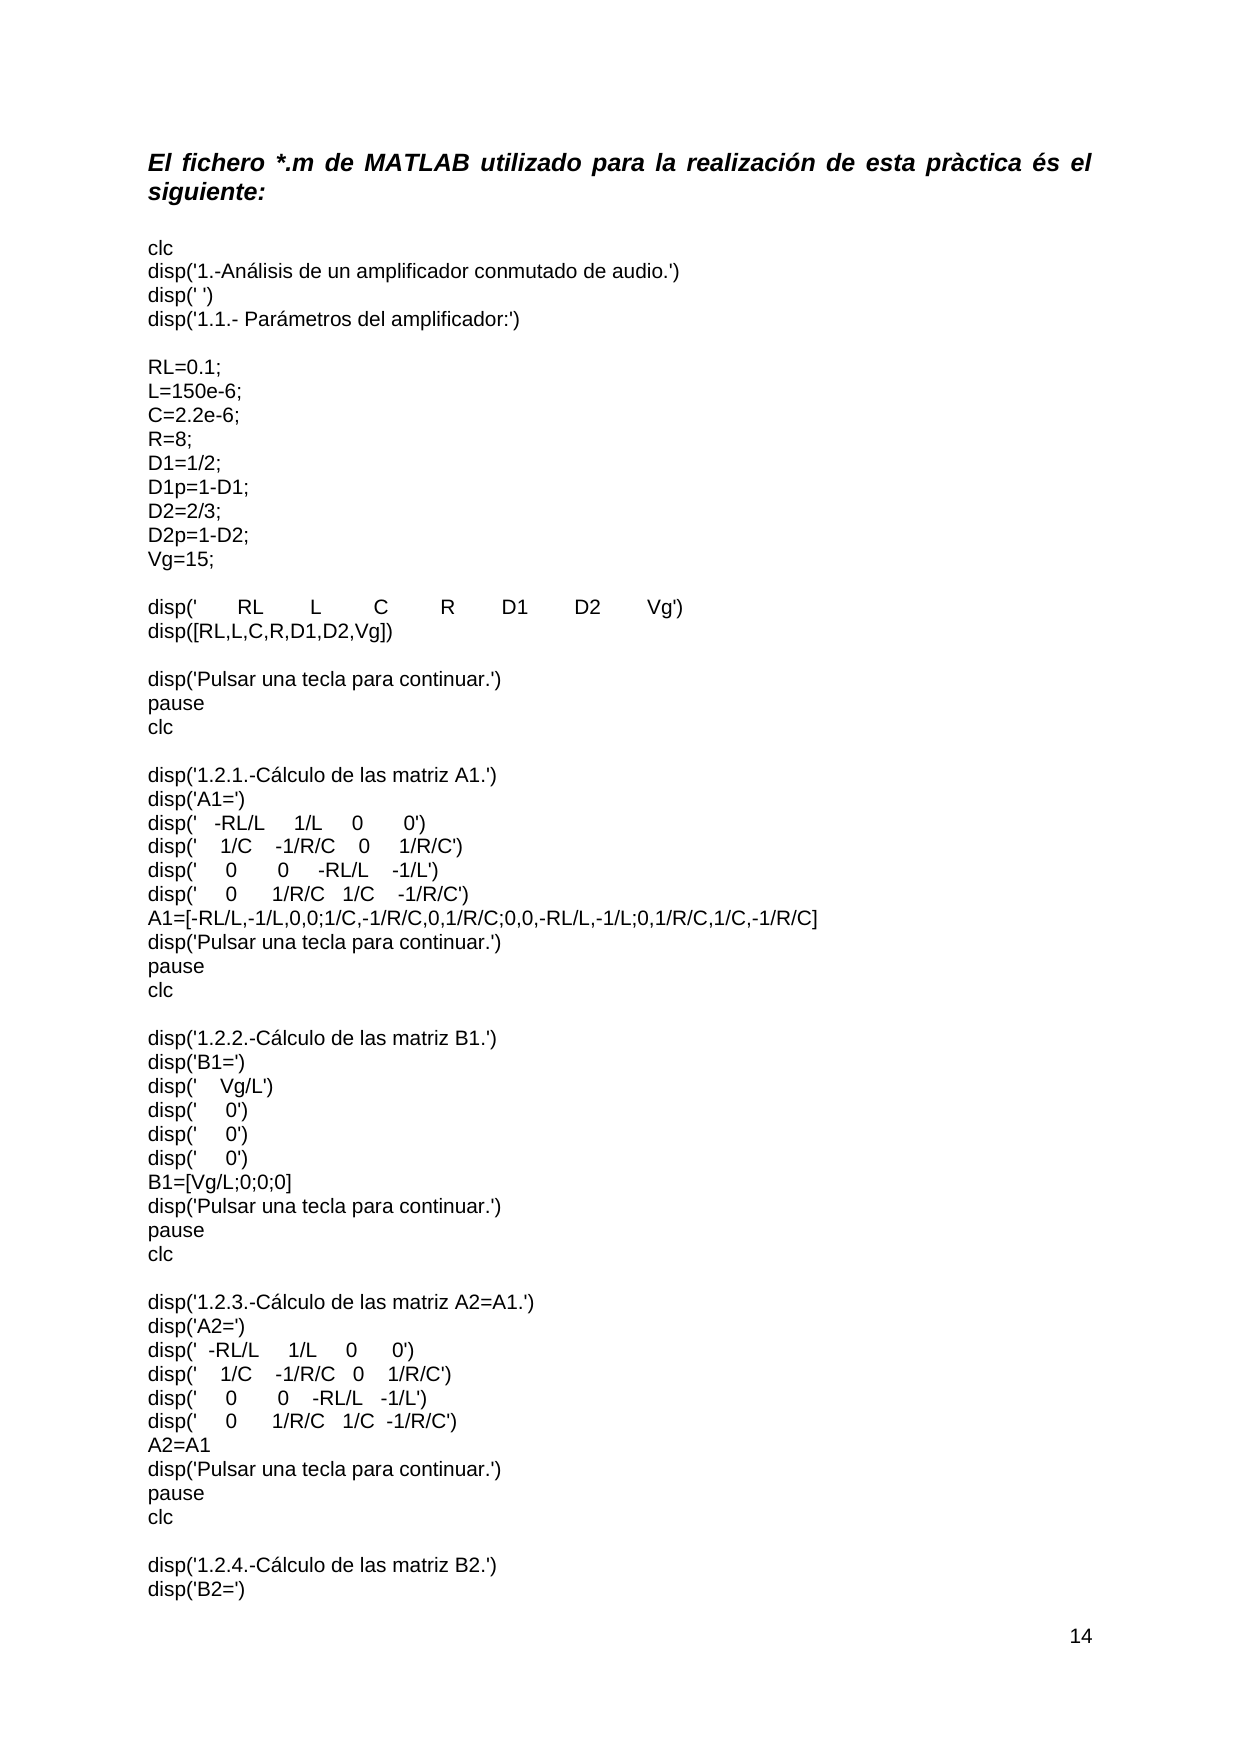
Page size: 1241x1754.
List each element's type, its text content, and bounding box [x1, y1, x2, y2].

text D1=1/2; [148, 451, 1093, 475]
text disp('1.2.4.-Cálculo de las matriz B2.') [148, 1553, 1093, 1577]
text disp('Pulsar una tecla para continuar.') [148, 930, 1093, 954]
text D2p=1-D2; [148, 523, 1093, 547]
text disp(' 0 0 -RL/L -1/L') [148, 858, 1093, 882]
text disp('Pulsar una tecla para continuar.') [148, 1457, 1093, 1481]
text disp(' 0') [148, 1146, 1093, 1170]
text Vg=15; [148, 547, 1093, 571]
text disp(' 0') [148, 1122, 1093, 1146]
text L=150e-6; [148, 379, 1093, 403]
text disp([RL,L,C,R,D1,D2,Vg]) [148, 619, 1093, 643]
text pause [148, 1218, 1093, 1242]
text RL=0.1; [148, 355, 1093, 379]
text disp(' 0 1/R/C 1/C -1/R/C') [148, 1409, 1093, 1433]
text D2=2/3; [148, 499, 1093, 523]
text disp(' Vg/L') [148, 1074, 1093, 1098]
text disp(' 1/C -1/R/C 0 1/R/C') [148, 1361, 1093, 1385]
text disp(' 0 0 -RL/L -1/L') [148, 1385, 1093, 1409]
text disp(' RL L C R D1 D2 Vg') [148, 595, 1093, 619]
text A2=A1 [148, 1433, 1093, 1457]
text B1=[Vg/L;0;0;0] [148, 1170, 1093, 1194]
text disp(' -RL/L 1/L 0 0') [148, 1337, 1093, 1361]
text disp('Pulsar una tecla para continuar.') [148, 1194, 1093, 1218]
text disp('A1=') [148, 786, 1093, 810]
text clc [148, 1505, 1093, 1529]
text disp('1.2.1.-Cálculo de las matriz A1.') [148, 762, 1093, 786]
text disp('1.2.3.-Cálculo de las matriz A2=A1.') [148, 1289, 1093, 1313]
text A1=[-RL/L,-1/L,0,0;1/C,-1/R/C,0,1/R/C;0,0,-RL/L,-1/L;0,1/R/C,1/C,-1/R/C] [148, 906, 1093, 930]
text C=2.2e-6; [148, 403, 1093, 427]
text disp(' 0 1/R/C 1/C -1/R/C') [148, 882, 1093, 906]
text disp('Pulsar una tecla para continuar.') [148, 667, 1093, 691]
text pause [148, 691, 1093, 714]
text disp('1.1.- Parámetros del amplificador:') [148, 307, 1093, 331]
text disp('A2=') [148, 1313, 1093, 1337]
text disp(' ') [148, 283, 1093, 307]
text clc [148, 235, 1093, 259]
text clc [148, 978, 1093, 1002]
text R=8; [148, 427, 1093, 451]
text disp('B2=') [148, 1577, 1093, 1601]
text pause [148, 1481, 1093, 1505]
text disp('B1=') [148, 1050, 1093, 1074]
text disp(' 1/C -1/R/C 0 1/R/C') [148, 834, 1093, 858]
text disp('1.2.2.-Cálculo de las matriz B1.') [148, 1026, 1093, 1050]
text pause [148, 954, 1093, 978]
text disp(' 0') [148, 1098, 1093, 1122]
text disp('1.-Análisis de un amplificador conmutado de audio.') [148, 259, 1093, 283]
subtitle El fichero *.m de MATLAB utilizado para la realización de esta pràctica és el siguiente: [148, 148, 1093, 205]
text disp(' -RL/L 1/L 0 0') [148, 810, 1093, 834]
text D1p=1-D1; [148, 475, 1093, 499]
text clc [148, 1242, 1093, 1266]
text clc [148, 714, 1093, 738]
